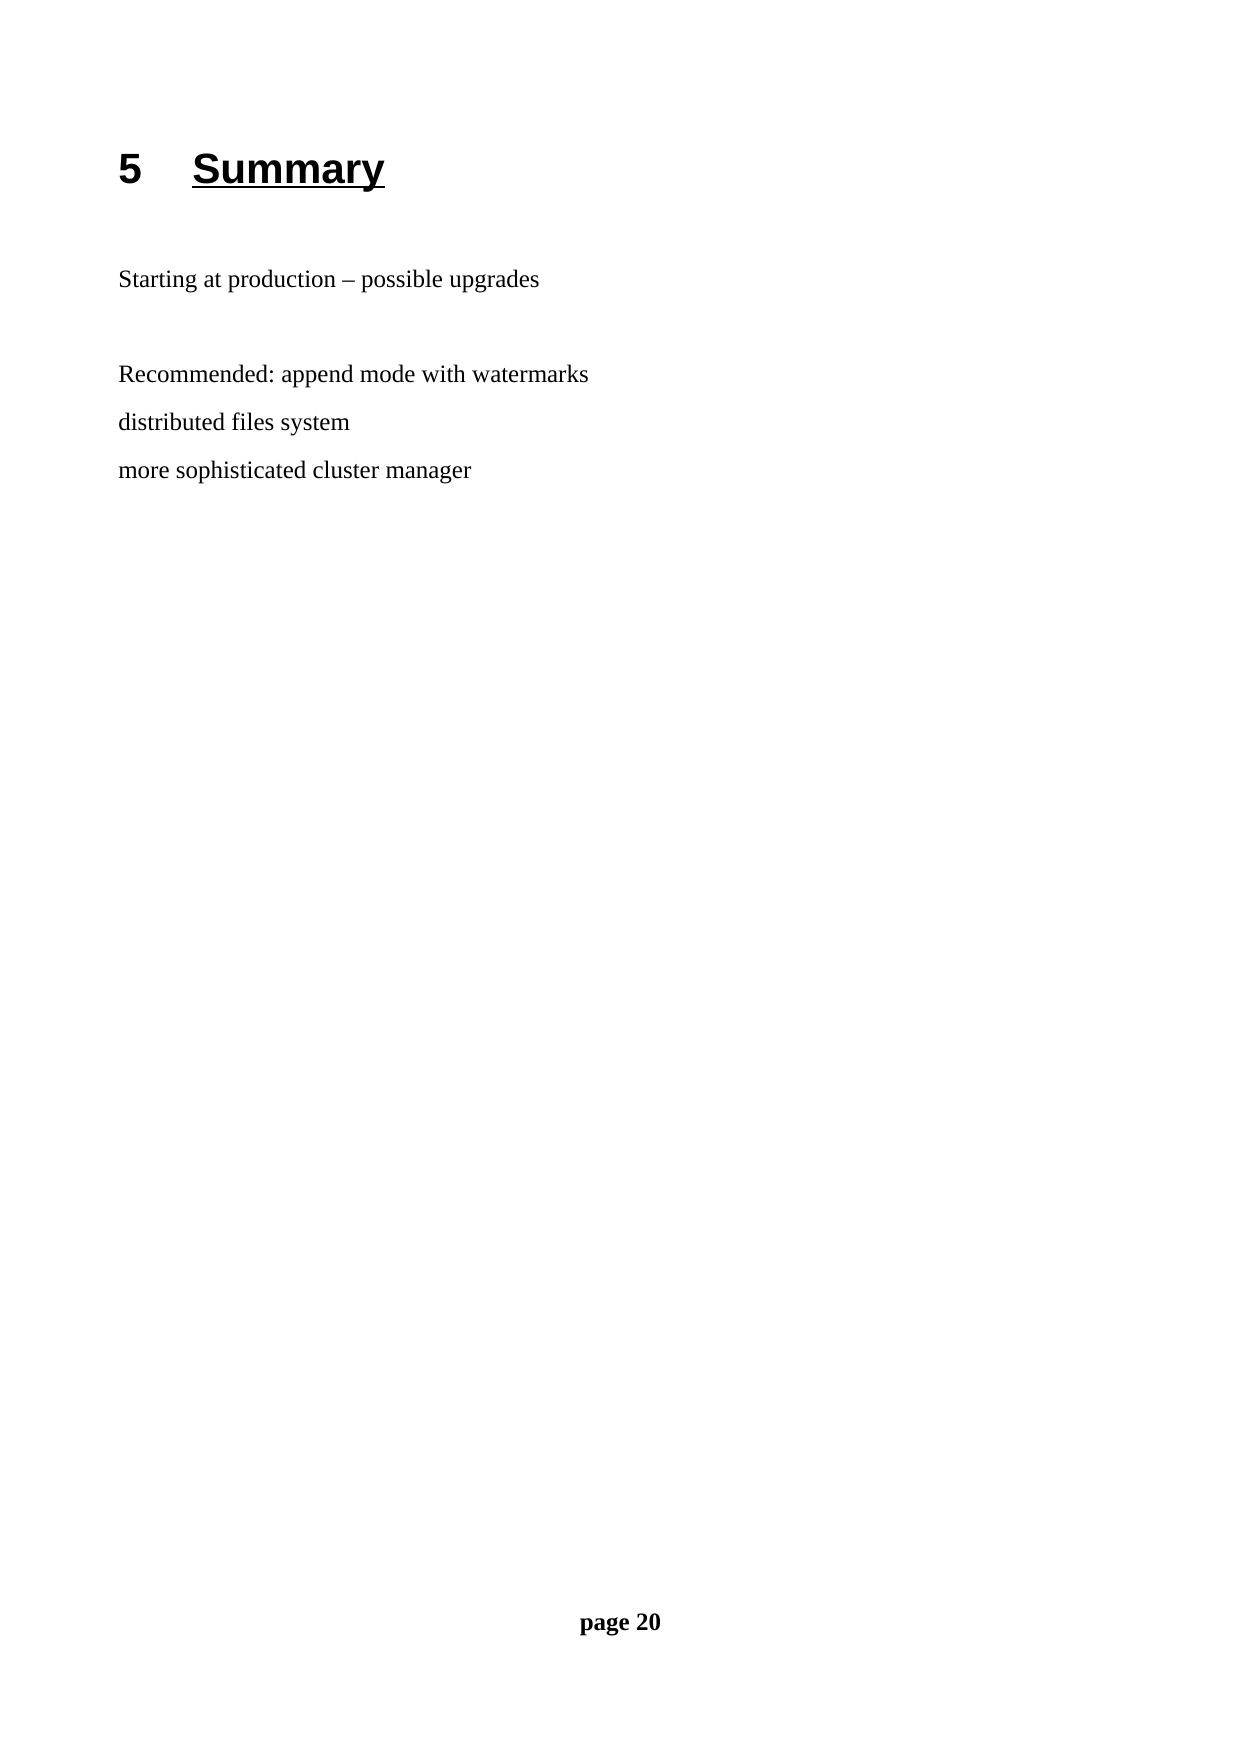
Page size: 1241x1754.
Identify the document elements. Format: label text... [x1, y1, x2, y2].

text Starting at production – possible upgrades [118, 264, 1122, 293]
text more sophisticated cluster manager [118, 455, 1122, 483]
subtitle Summary [118, 144, 1122, 192]
text distributed files system [118, 407, 1122, 436]
text Recommended: append mode with watermarks [118, 359, 1122, 388]
